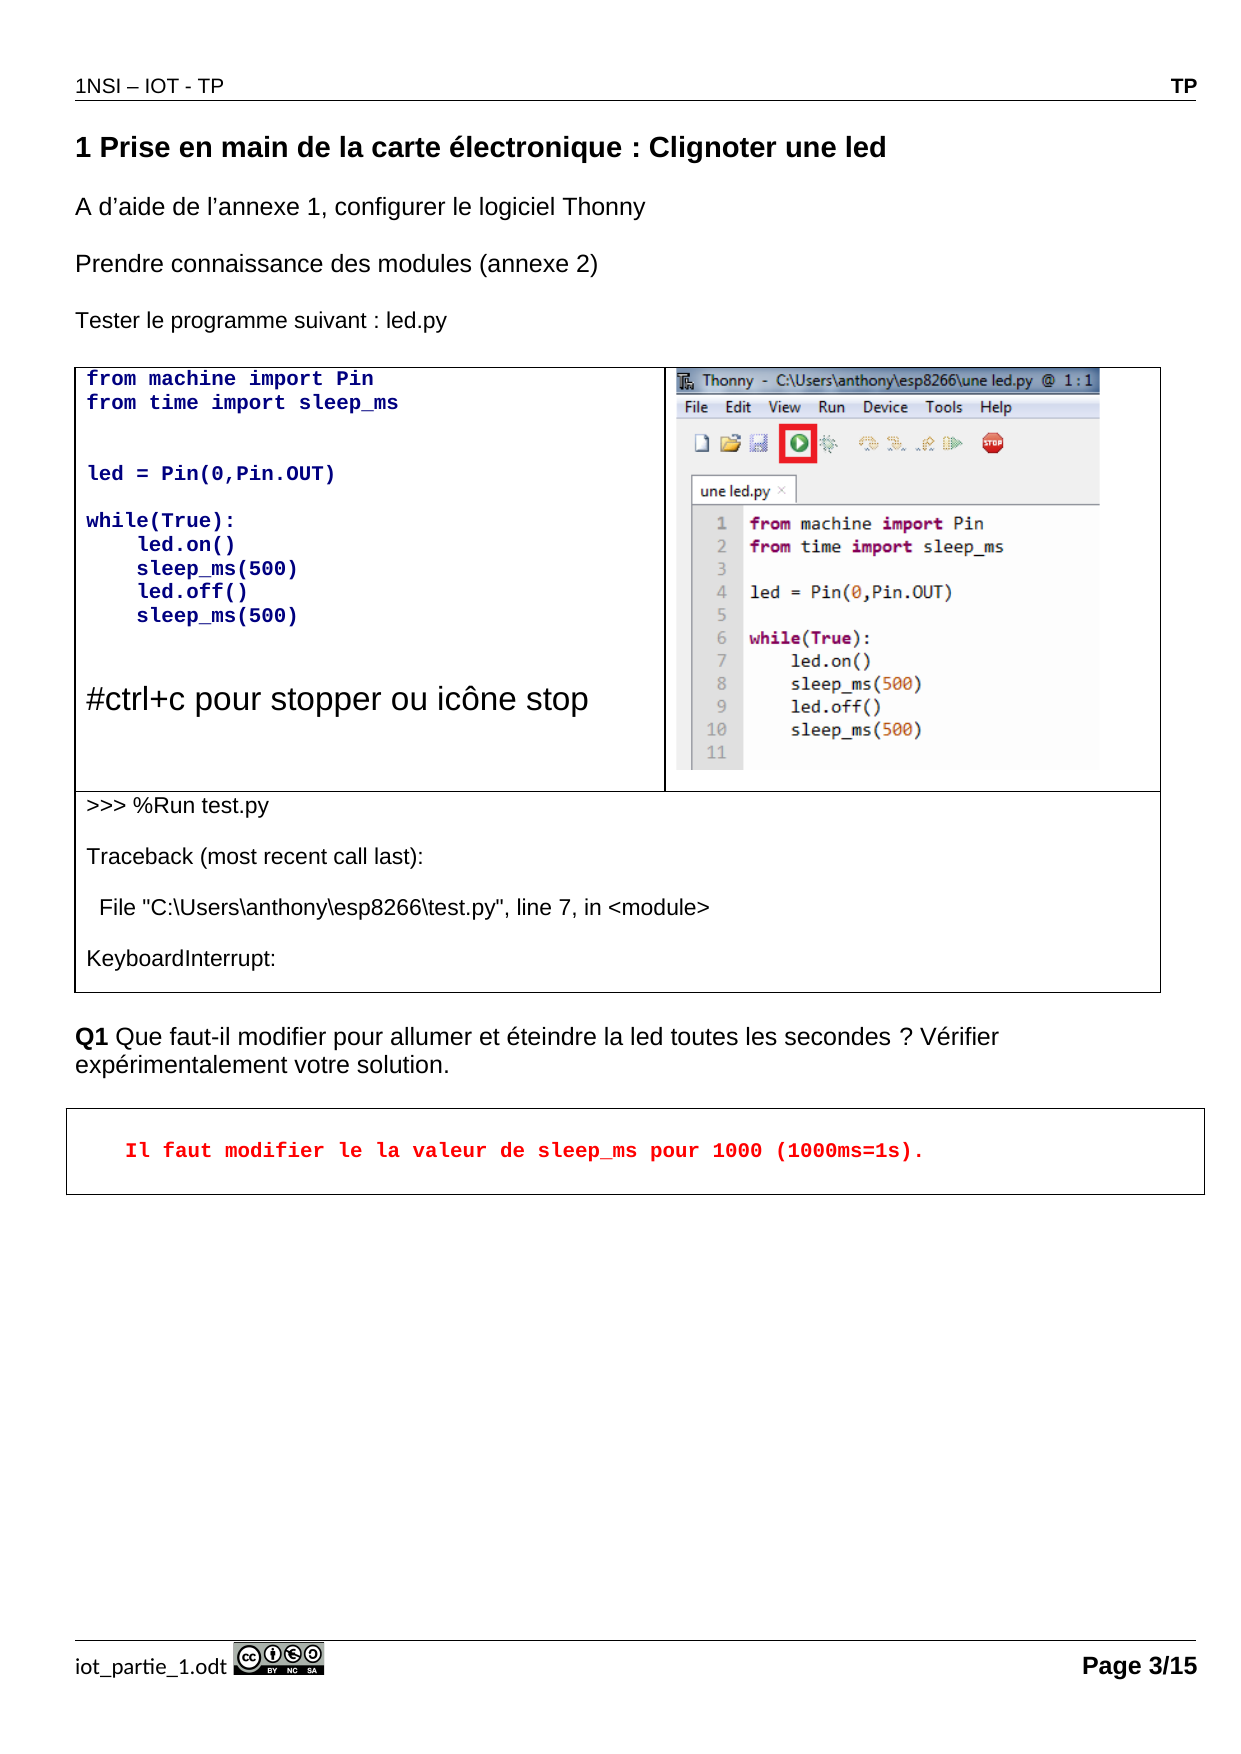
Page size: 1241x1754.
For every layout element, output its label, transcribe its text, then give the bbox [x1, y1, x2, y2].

text Q1 Que faut-il modifier pour allumer et éteindre la led toutes les secondes ? Vérifier expérimentalement votre solution. [75, 1022, 1196, 1079]
text Il faut modifier le la valeur de sleep_ms pour 1000 (1000ms=1s). [75, 1140, 1196, 1163]
text A d’aide de l’annexe 1, configurer le logiciel Thonny [75, 192, 1196, 221]
table_header [666, 368, 1160, 791]
table_cell >>> %Run test.py Traceback (most recent call last): File "C:\Users\anthony\esp8266\test.py", line 7, in <module> KeyboardInterrupt: [76, 792, 1160, 992]
text 1 Prise en main de la carte électronique : Clignoter une led [75, 129, 1196, 163]
text Tester le programme suivant : led.py [75, 307, 1196, 333]
table_header from machine import Pin from time import sleep_ms led = Pin(0,Pin.OUT) while(True): led.on() sleep_ms(500) led.off() sleep_ms(500) #ctrl+c pour stopper ou icône stop [76, 368, 664, 791]
text Prendre connaissance des modules (annexe 2) [75, 249, 1196, 278]
picture [233, 1642, 325, 1675]
